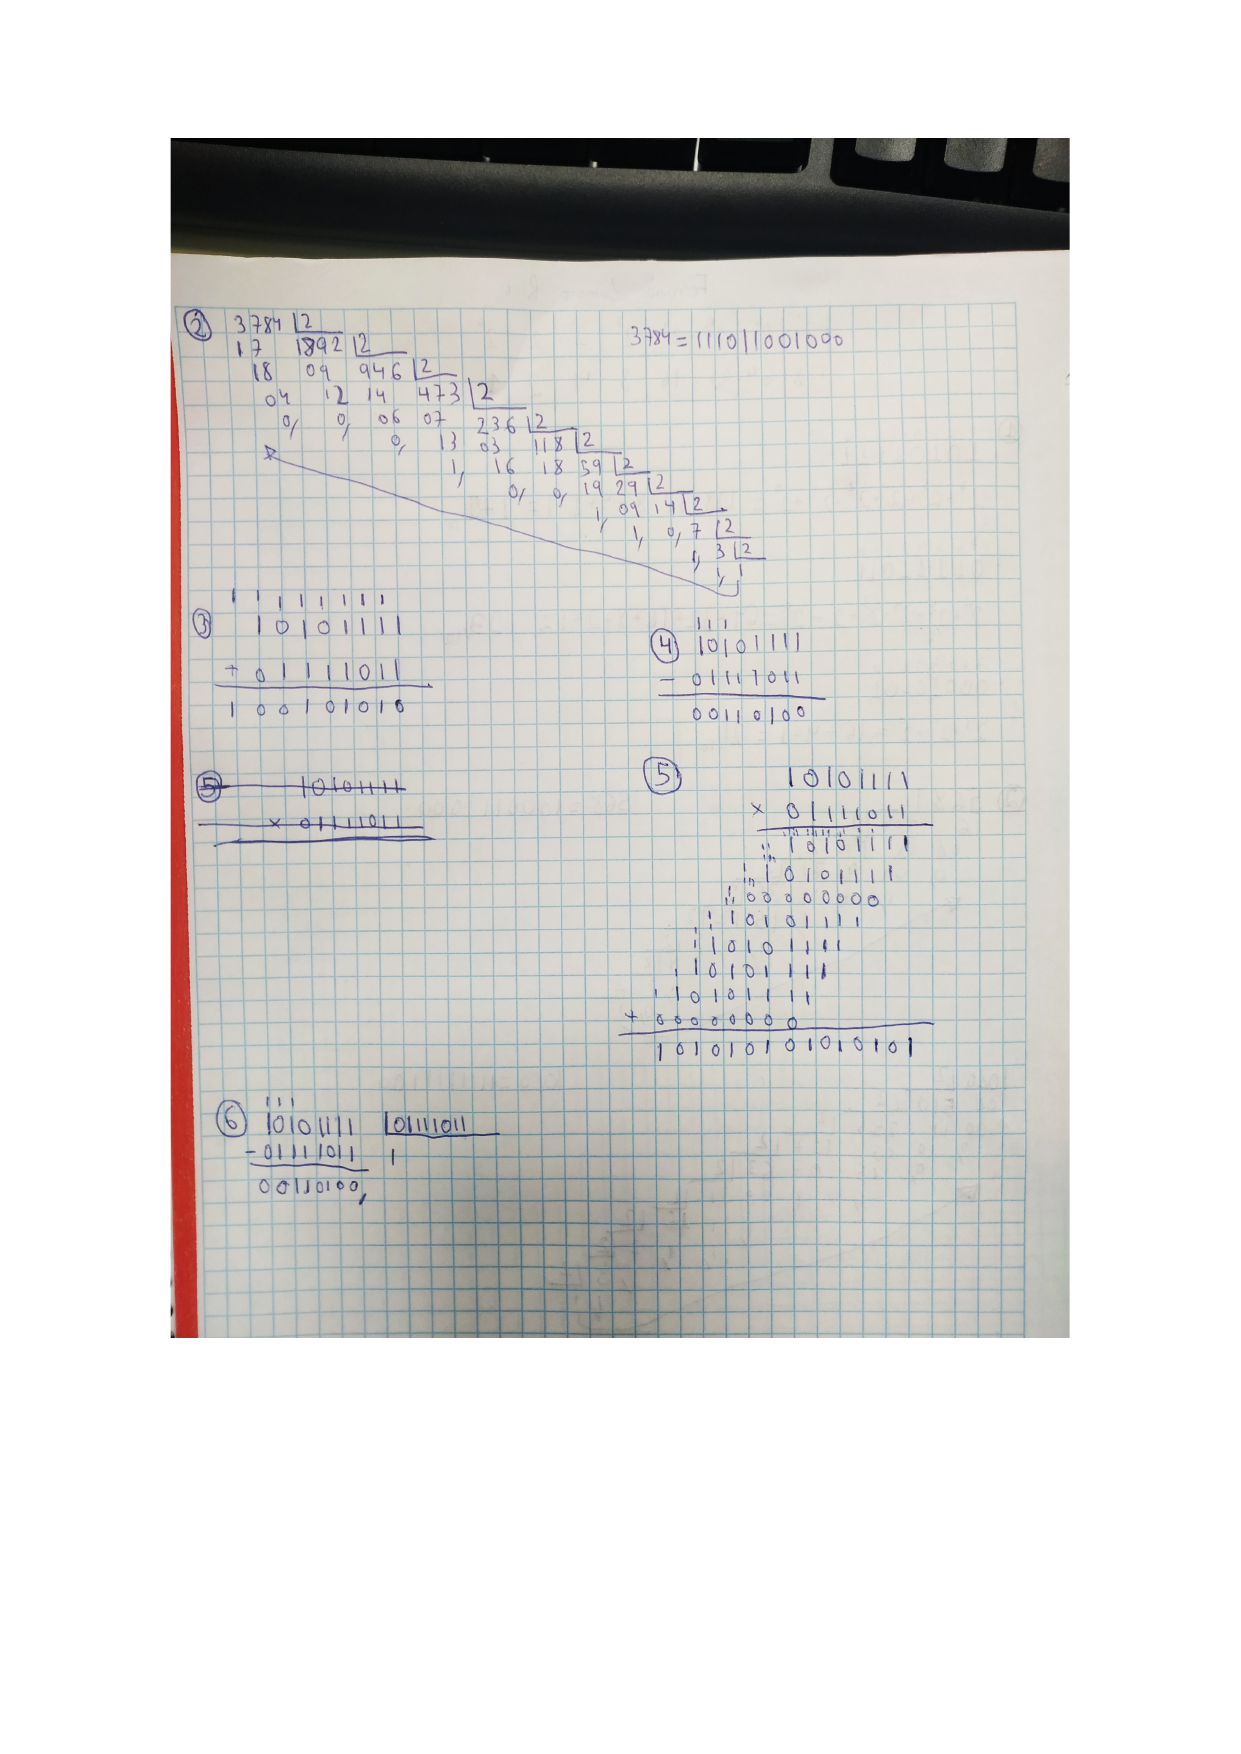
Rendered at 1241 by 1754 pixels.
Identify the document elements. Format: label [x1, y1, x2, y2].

picture [170, 138, 1070, 1338]
